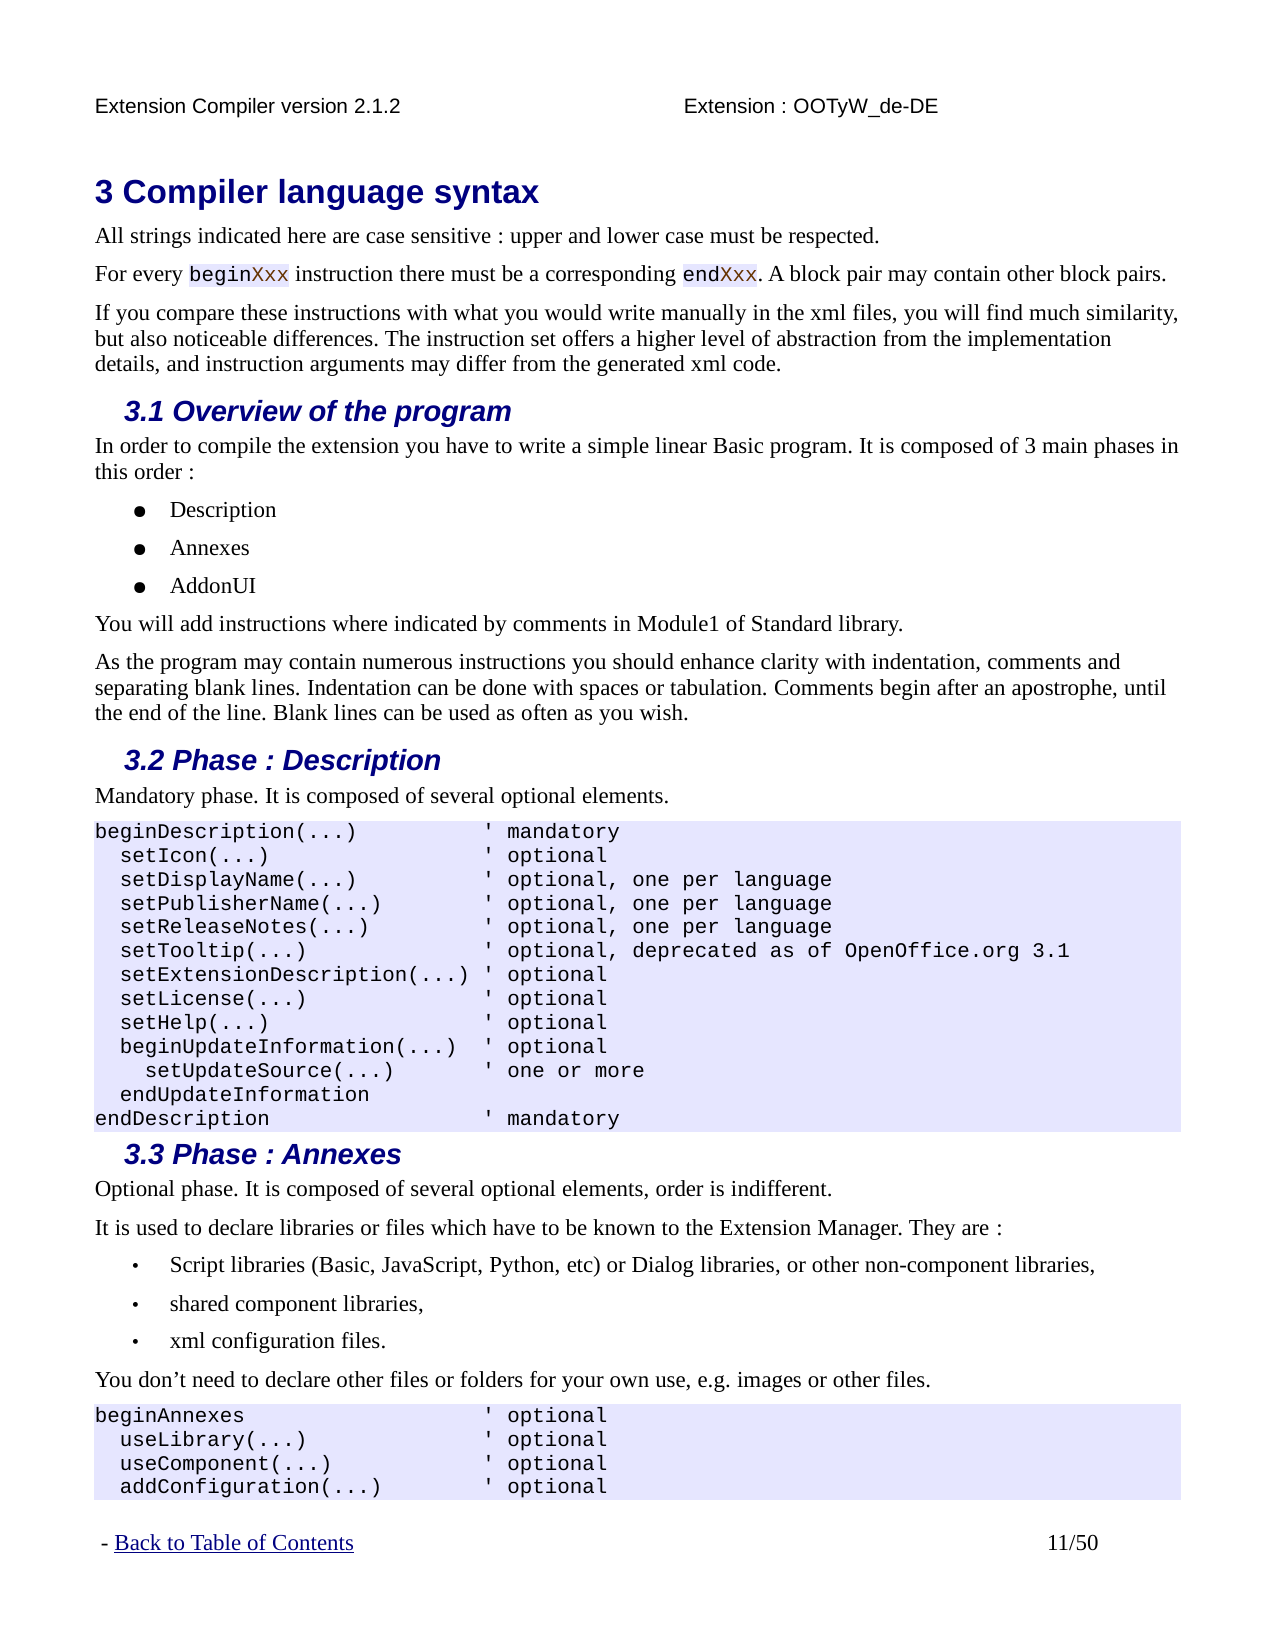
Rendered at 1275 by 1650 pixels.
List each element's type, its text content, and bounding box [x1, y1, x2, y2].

text beginDescription(...) ' mandatory [94, 821, 1181, 844]
text endDescription ' mandatory [94, 1108, 1181, 1132]
text If you compare these instructions with what you would write manually in the xml files, you will find much similarity, but also noticeable differences. The instruction set offers a higher level of abstraction from the implementation details, and instruction arguments may differ from the generated xml code. [94, 300, 1181, 377]
subtitle Phase : Description [124, 744, 1181, 777]
text As the program may contain numerous instructions you should enhance clarity with indentation, comments and separating blank lines. Indentation can be done with spaces or tabulation. Comments begin after an apostrophe, until the end of the line. Blank lines can be used as often as you wish. [94, 649, 1181, 726]
text setLicense(...) ' optional [94, 988, 1181, 1012]
text useComponent(...) ' optional [94, 1452, 1181, 1476]
subtitle Overview of the program [124, 395, 1181, 427]
text You don’t need to declare other files or folders for your own use, e.g. images or other files. [94, 1366, 1181, 1392]
list AddonUI [132, 573, 1181, 598]
text In order to compile the extension you have to write a simple linear Basic program. It is composed of 3 main phases in this order : [94, 433, 1181, 484]
text beginUpdateInformation(...) ' optional [94, 1036, 1181, 1060]
list Description [132, 497, 1181, 522]
text Optional phase. It is composed of several optional elements, order is indifferent. [94, 1176, 1181, 1202]
subtitle Compiler language syntax [94, 172, 1181, 210]
text It is used to declare libraries or files which have to be known to the Extension Manager. They are : [94, 1214, 1181, 1240]
list Annexes [132, 535, 1181, 561]
text setIcon(...) ' optional [94, 844, 1181, 868]
text You will add instructions where indicated by comments in Module1 of Standard library. [94, 611, 1181, 637]
text setUpdateSource(...) ' one or more [94, 1060, 1181, 1084]
text setPublisherName(...) ' optional, one per language [94, 892, 1181, 916]
text beginAnnexes ' optional [94, 1404, 1181, 1428]
text setReleaseNotes(...) ' optional, one per language [94, 916, 1181, 940]
text For every beginXxx instruction there must be a corresponding endXxx. A block pair may contain other block pairs. [94, 261, 1181, 287]
text setExtensionDescription(...) ' optional [94, 964, 1181, 988]
text addConfiguration(...) ' optional [94, 1476, 1181, 1500]
text endUpdateInformation [94, 1084, 1181, 1108]
text setHelp(...) ' optional [94, 1012, 1181, 1036]
text All strings indicated here are case sensitive : upper and lower case must be respected. [94, 222, 1181, 248]
subtitle Phase : Annexes [124, 1138, 1181, 1170]
text Mandatory phase. It is composed of several optional elements. [94, 782, 1181, 808]
text setDisplayName(...) ' optional, one per language [94, 868, 1181, 892]
list shared component libraries, [132, 1290, 1181, 1316]
list xml configuration files. [132, 1328, 1181, 1354]
text useLibrary(...) ' optional [94, 1428, 1181, 1452]
text setTooltip(...) ' optional, deprecated as of OpenOffice.org 3.1 [94, 940, 1181, 964]
list Script libraries (Basic, JavaScript, Python, etc) or Dialog libraries, or other non-component libraries, [132, 1252, 1181, 1278]
